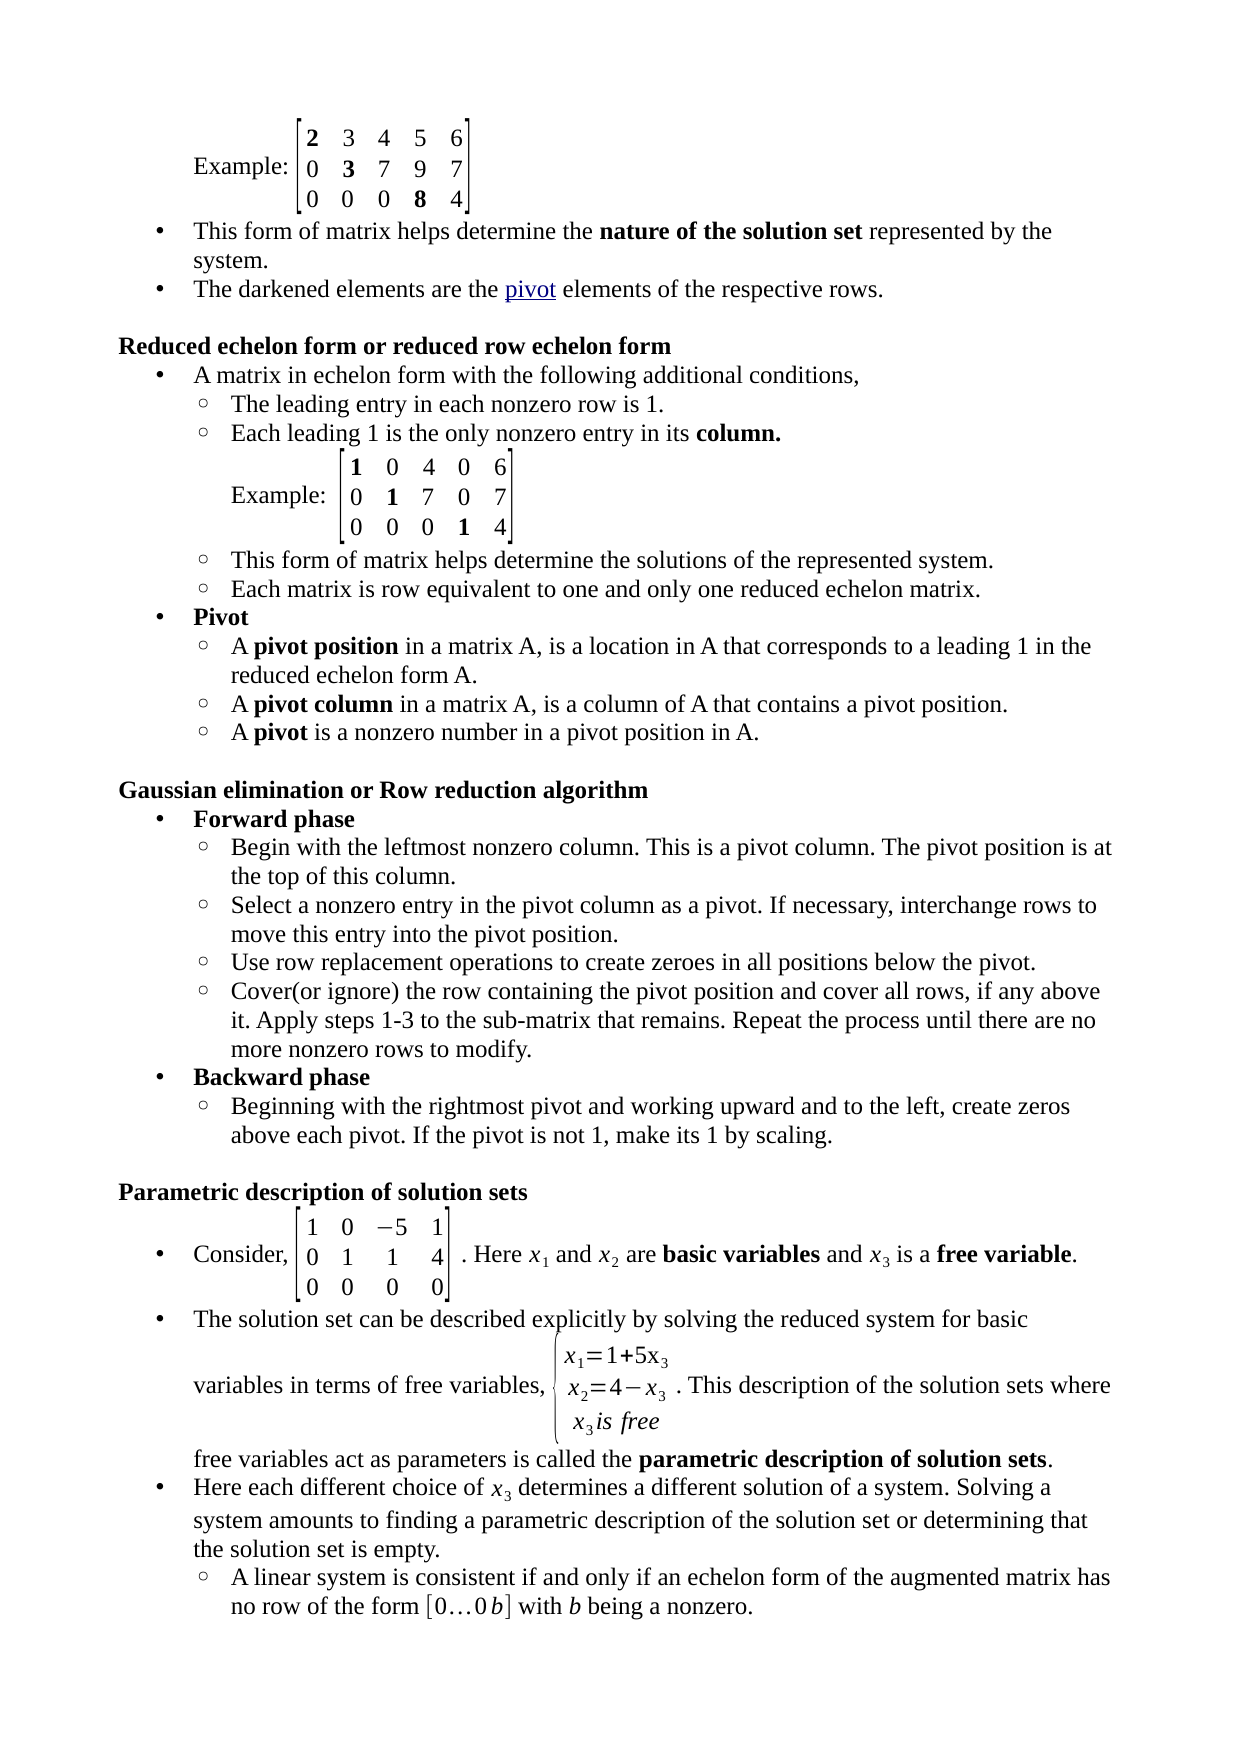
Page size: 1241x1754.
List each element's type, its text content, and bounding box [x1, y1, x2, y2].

list Example: [156, 118, 1122, 216]
list The solution set can be described explicitly by solving the reduced system for basic variables in terms of free variables,. This description of the solution sets where free variables act as parameters is called the parametric description of solution sets. [156, 1304, 1122, 1472]
list Begin with the leftmost nonzero column. This is a pivot column. The pivot position is at the top of this column. [193, 832, 1122, 890]
list Each leading 1 is the only nonzero entry in its column. [193, 418, 1122, 446]
list Use row replacement operations to create zeroes in all positions below the pivot. [193, 947, 1122, 976]
text Parametric description of solution sets [118, 1177, 1122, 1206]
text Gaussian elimination or Row reduction algorithm [118, 775, 1122, 804]
list This form of matrix helps determine the nature of the solution set represented by the system. [156, 216, 1122, 274]
list Backward phase [156, 1062, 1122, 1091]
list Here each different choice ofdetermines a different solution of a system. Solving a system amounts to finding a parametric description of the solution set or determining that the solution set is empty. [156, 1472, 1122, 1562]
list A linear system is consistent if and only if an echelon form of the augmented matrix has no row of the formwithbeing a nonzero. [193, 1562, 1122, 1621]
list Consider,. Hereandare basic variables andis a free variable. [156, 1206, 1122, 1304]
list Each matrix is row equivalent to one and only one reduced echelon matrix. [193, 574, 1122, 602]
list Example: [193, 446, 1122, 545]
list The darkened elements are the pivot elements of the respective rows. [156, 274, 1122, 303]
list Cover(or ignore) the row containing the pivot position and cover all rows, if any above it. Apply steps 1-3 to the sub-matrix that remains. Repeat the process until there are no more nonzero rows to modify. [193, 976, 1122, 1062]
text Reduced echelon form or reduced row echelon form [118, 331, 1122, 360]
list The leading entry in each nonzero row is 1. [193, 389, 1122, 418]
list Beginning with the rightmost pivot and working upward and to the left, create zeros above each pivot. If the pivot is not 1, make its 1 by scaling. [193, 1091, 1122, 1149]
list Forward phase [156, 804, 1122, 832]
list A pivot position in a matrix A, is a location in A that corresponds to a leading 1 in the reduced echelon form A. [193, 631, 1122, 689]
list Pivot [156, 602, 1122, 631]
list This form of matrix helps determine the solutions of the represented system. [193, 545, 1122, 574]
list A pivot column in a matrix A, is a column of A that contains a pivot position. [193, 689, 1122, 717]
list Select a nonzero entry in the pivot column as a pivot. If necessary, interchange rows to move this entry into the pivot position. [193, 890, 1122, 947]
list A matrix in echelon form with the following additional conditions, [156, 360, 1122, 389]
list A pivot is a nonzero number in a pivot position in A. [193, 717, 1122, 746]
